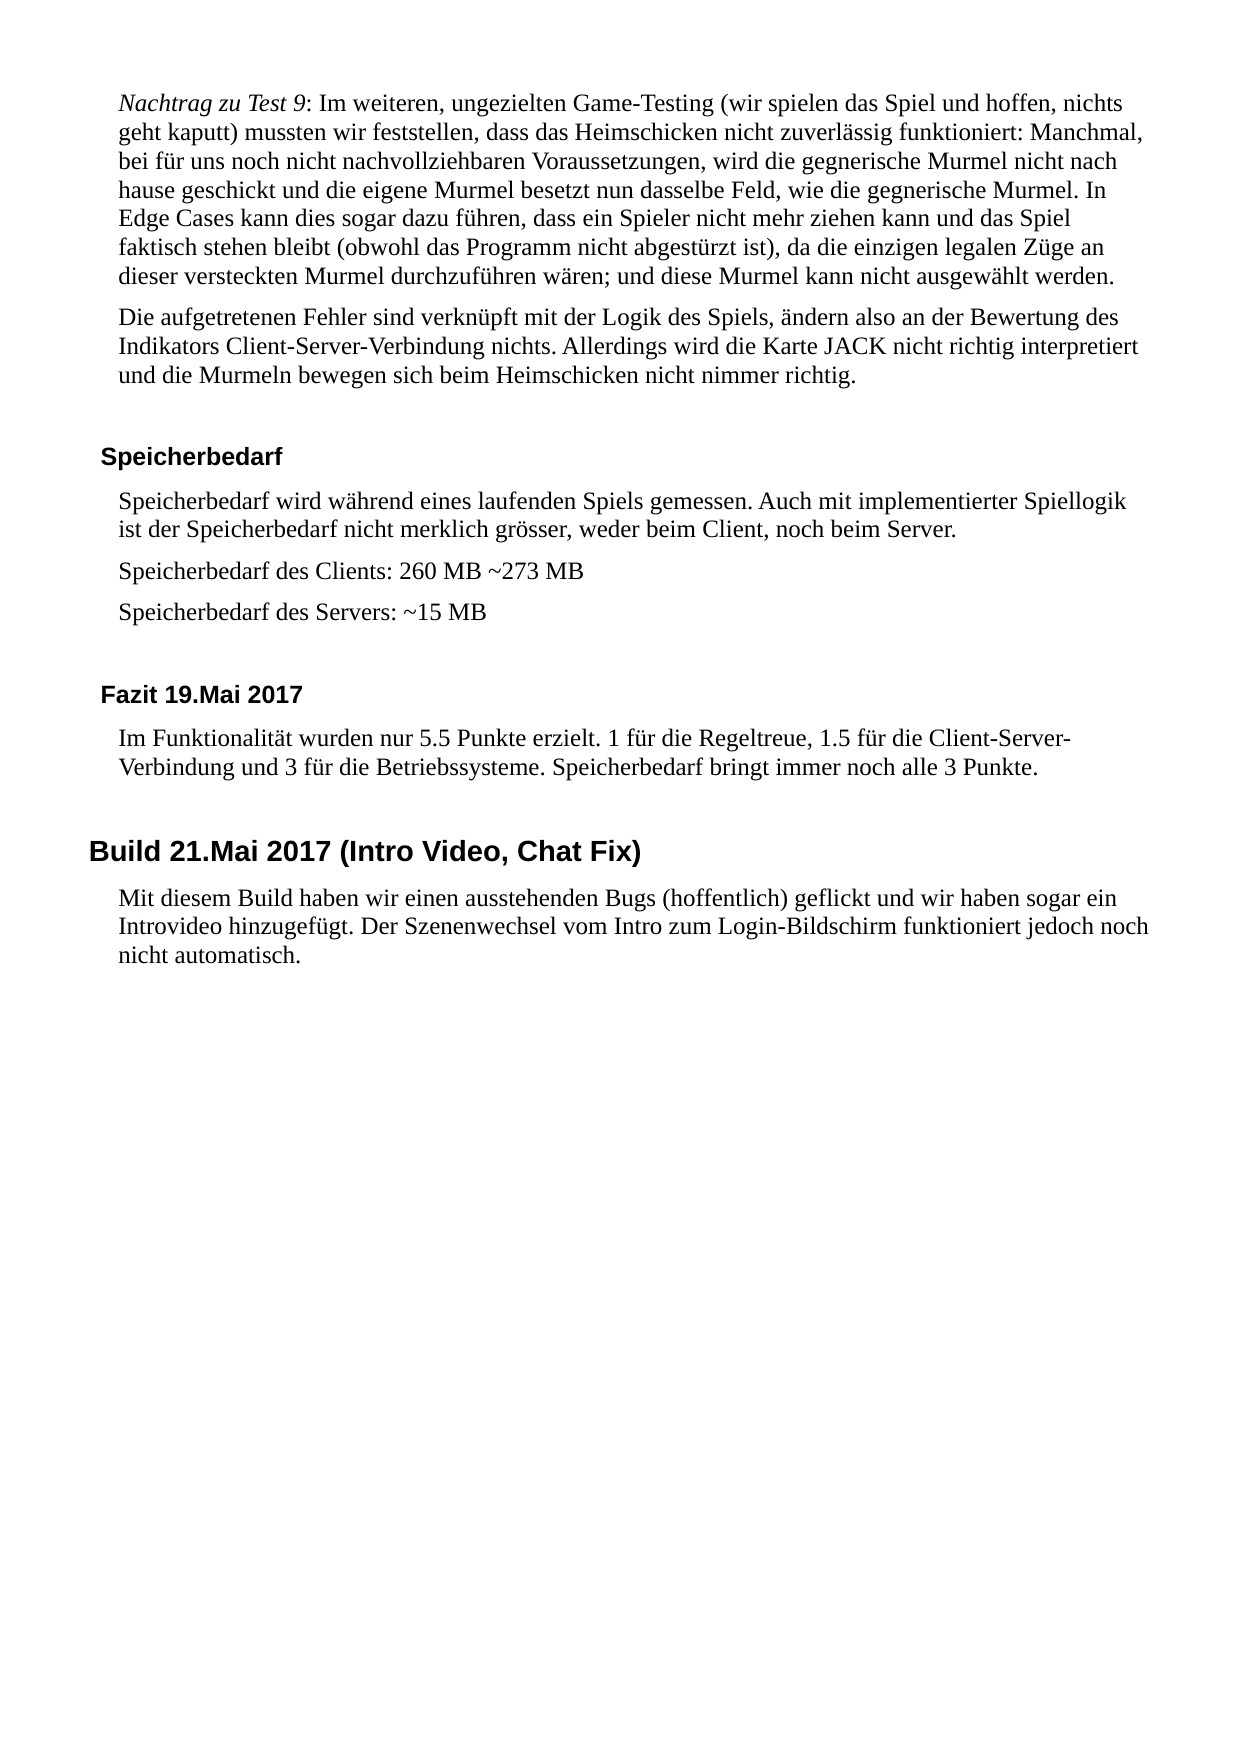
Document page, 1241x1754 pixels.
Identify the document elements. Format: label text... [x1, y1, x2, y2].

subtitle Fazit 19.Mai 2017 [100, 679, 1152, 708]
text Speicherbedarf wird während eines laufenden Spiels gemessen. Auch mit implementierter Spiellogik ist der Speicherbedarf nicht merklich grösser, weder beim Client, noch beim Server. [118, 486, 1152, 543]
text Speicherbedarf des Servers: ~15 MB [118, 597, 1152, 626]
text Speicherbedarf des Clients: 260 MB ~273 MB [118, 556, 1152, 584]
subtitle Speicherbedarf [100, 442, 1152, 471]
subtitle Build 21.Mai 2017 (Intro Video, Chat Fix) [88, 834, 1152, 868]
text Die aufgetretenen Fehler sind verknüpft mit der Logik des Spiels, ändern also an der Bewertung des Indikators Client-Server-Verbindung nichts. Allerdings wird die Karte JACK nicht richtig interpretiert und die Murmeln bewegen sich beim Heimschicken nicht nimmer richtig. [118, 302, 1152, 388]
text Im Funktionalität wurden nur 5.5 Punkte erzielt. 1 für die Regeltreue, 1.5 für die Client-Server-Verbindung und 3 für die Betriebssysteme. Speicherbedarf bringt immer noch alle 3 Punkte. [118, 723, 1152, 781]
text Nachtrag zu Test 9: Im weiteren, ungezielten Game-Testing (wir spielen das Spiel und hoffen, nichts geht kaputt) mussten wir feststellen, dass das Heimschicken nicht zuverlässig funktioniert: Manchmal, bei für uns noch nicht nachvollziehbaren Voraussetzungen, wird die gegnerische Murmel nicht nach hause geschickt und die eigene Murmel besetzt nun dasselbe Feld, wie die gegnerische Murmel. In Edge Cases kann dies sogar dazu führen, dass ein Spieler nicht mehr ziehen kann und das Spiel faktisch stehen bleibt (obwohl das Programm nicht abgestürzt ist), da die einzigen legalen Züge an dieser versteckten Murmel durchzuführen wären; und diese Murmel kann nicht ausgewählt werden. [118, 88, 1152, 290]
text Mit diesem Build haben wir einen ausstehenden Bugs (hoffentlich) geflickt und wir haben sogar ein Introvideo hinzugefügt. Der Szenenwechsel vom Intro zum Login-Bildschirm funktioniert jedoch noch nicht automatisch. [118, 883, 1152, 969]
